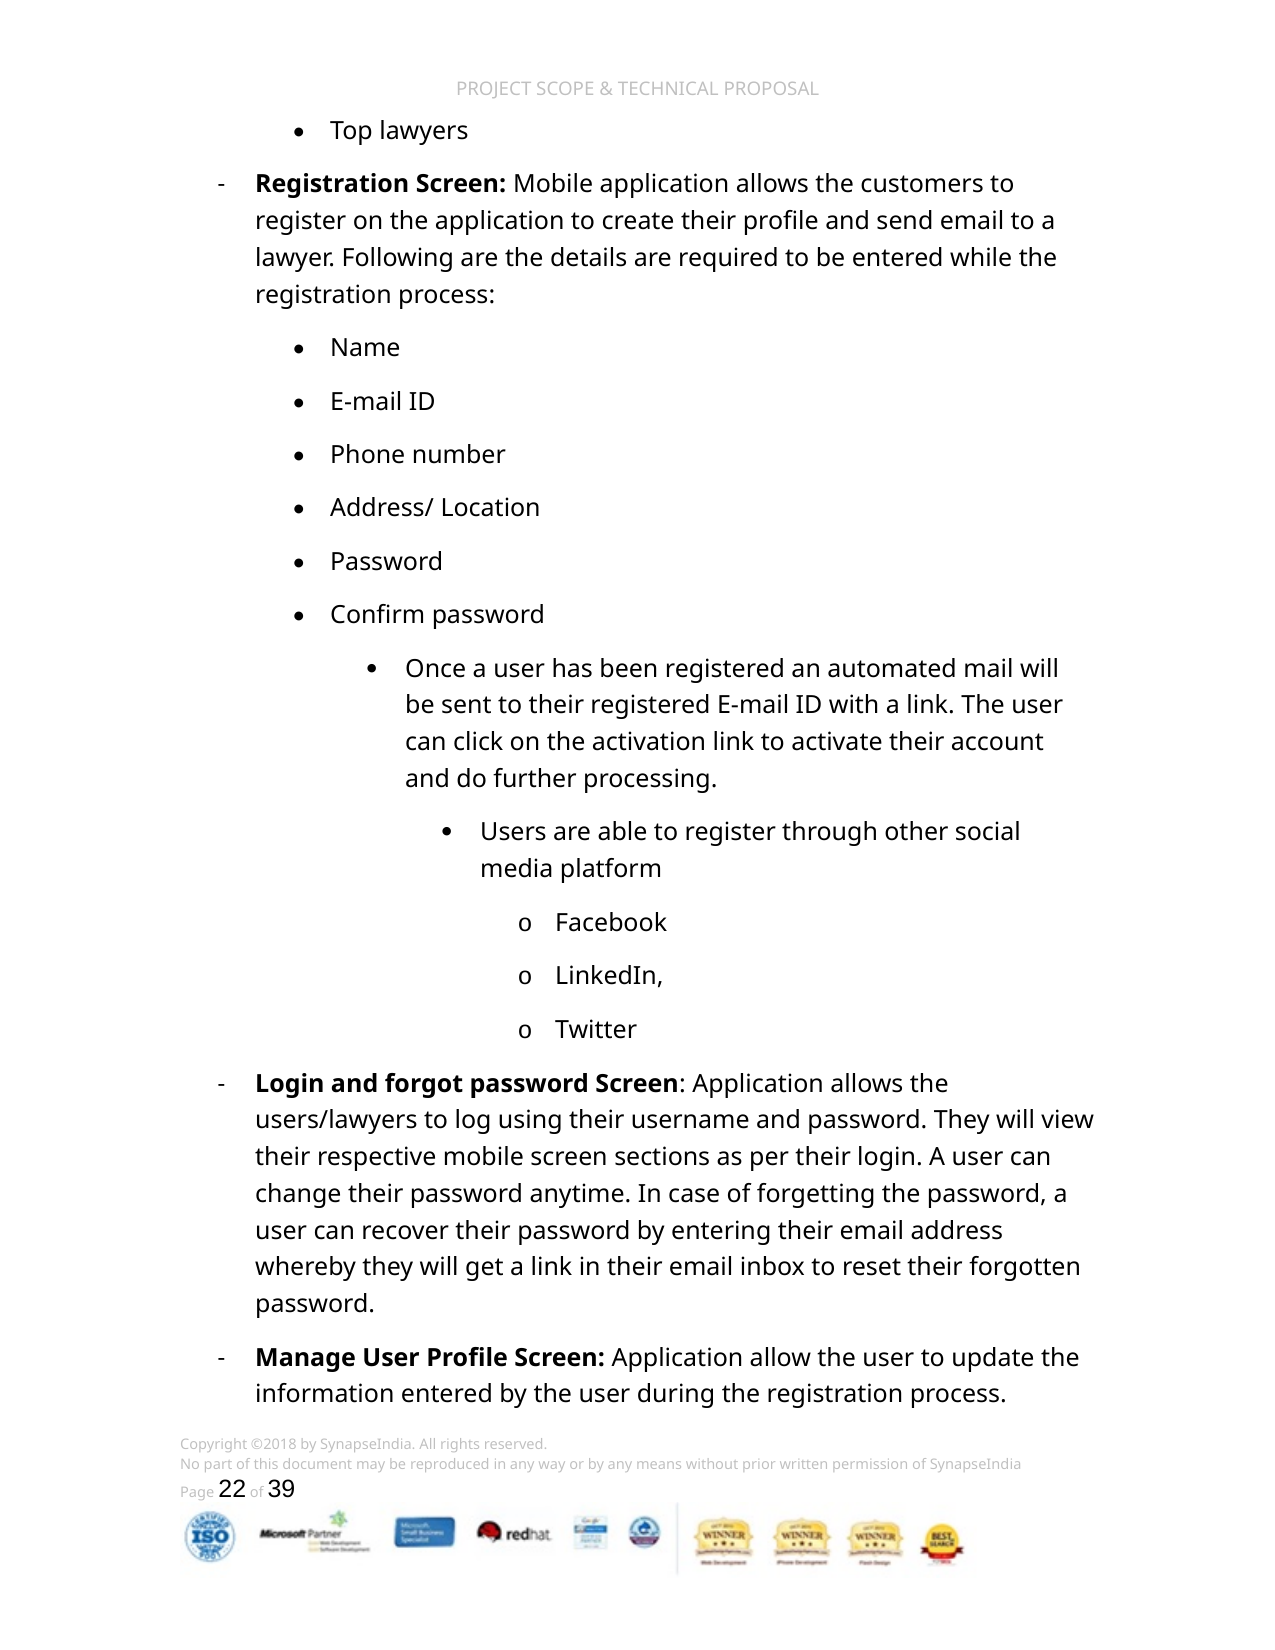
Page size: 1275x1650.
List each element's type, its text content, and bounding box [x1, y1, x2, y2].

list Password [292, 543, 1095, 577]
picture [180, 1502, 977, 1578]
list Registration Screen: Mobile application allows the customers to register on the application to create their profile and send email to a lawyer. Following are the details are required to be entered while the registration process: [217, 166, 1095, 310]
list Manage User Profile Screen: Application allow the user to update the information entered by the user during the registration process. [217, 1339, 1095, 1410]
list LinkedIn, [517, 958, 1095, 992]
list Users are able to register through other social media platform [442, 814, 1095, 885]
list Login and forgot password Screen: Application allows the users/lawyers to log using their username and password. They will view their respective mobile screen sections as per their login. A user can change their password anytime. In case of forgetting the password, a user can recover their password by entering their email address whereby they will get a link in their email inbox to reset their forgotten password. [217, 1065, 1095, 1320]
list E-mail ID [292, 383, 1095, 417]
list Phone number [292, 437, 1095, 471]
list Once a user has been registered an automated mail will be sent to their registered E-mail ID with a link. The user can click on the activation link to activate their account and do further processing. [367, 650, 1095, 795]
list Facebook [517, 904, 1095, 938]
list Top lawyers [292, 112, 1095, 147]
list Confirm password [292, 597, 1095, 631]
list Address/ Location [292, 490, 1095, 524]
list Name [292, 330, 1095, 364]
list Twitter [517, 1012, 1095, 1046]
